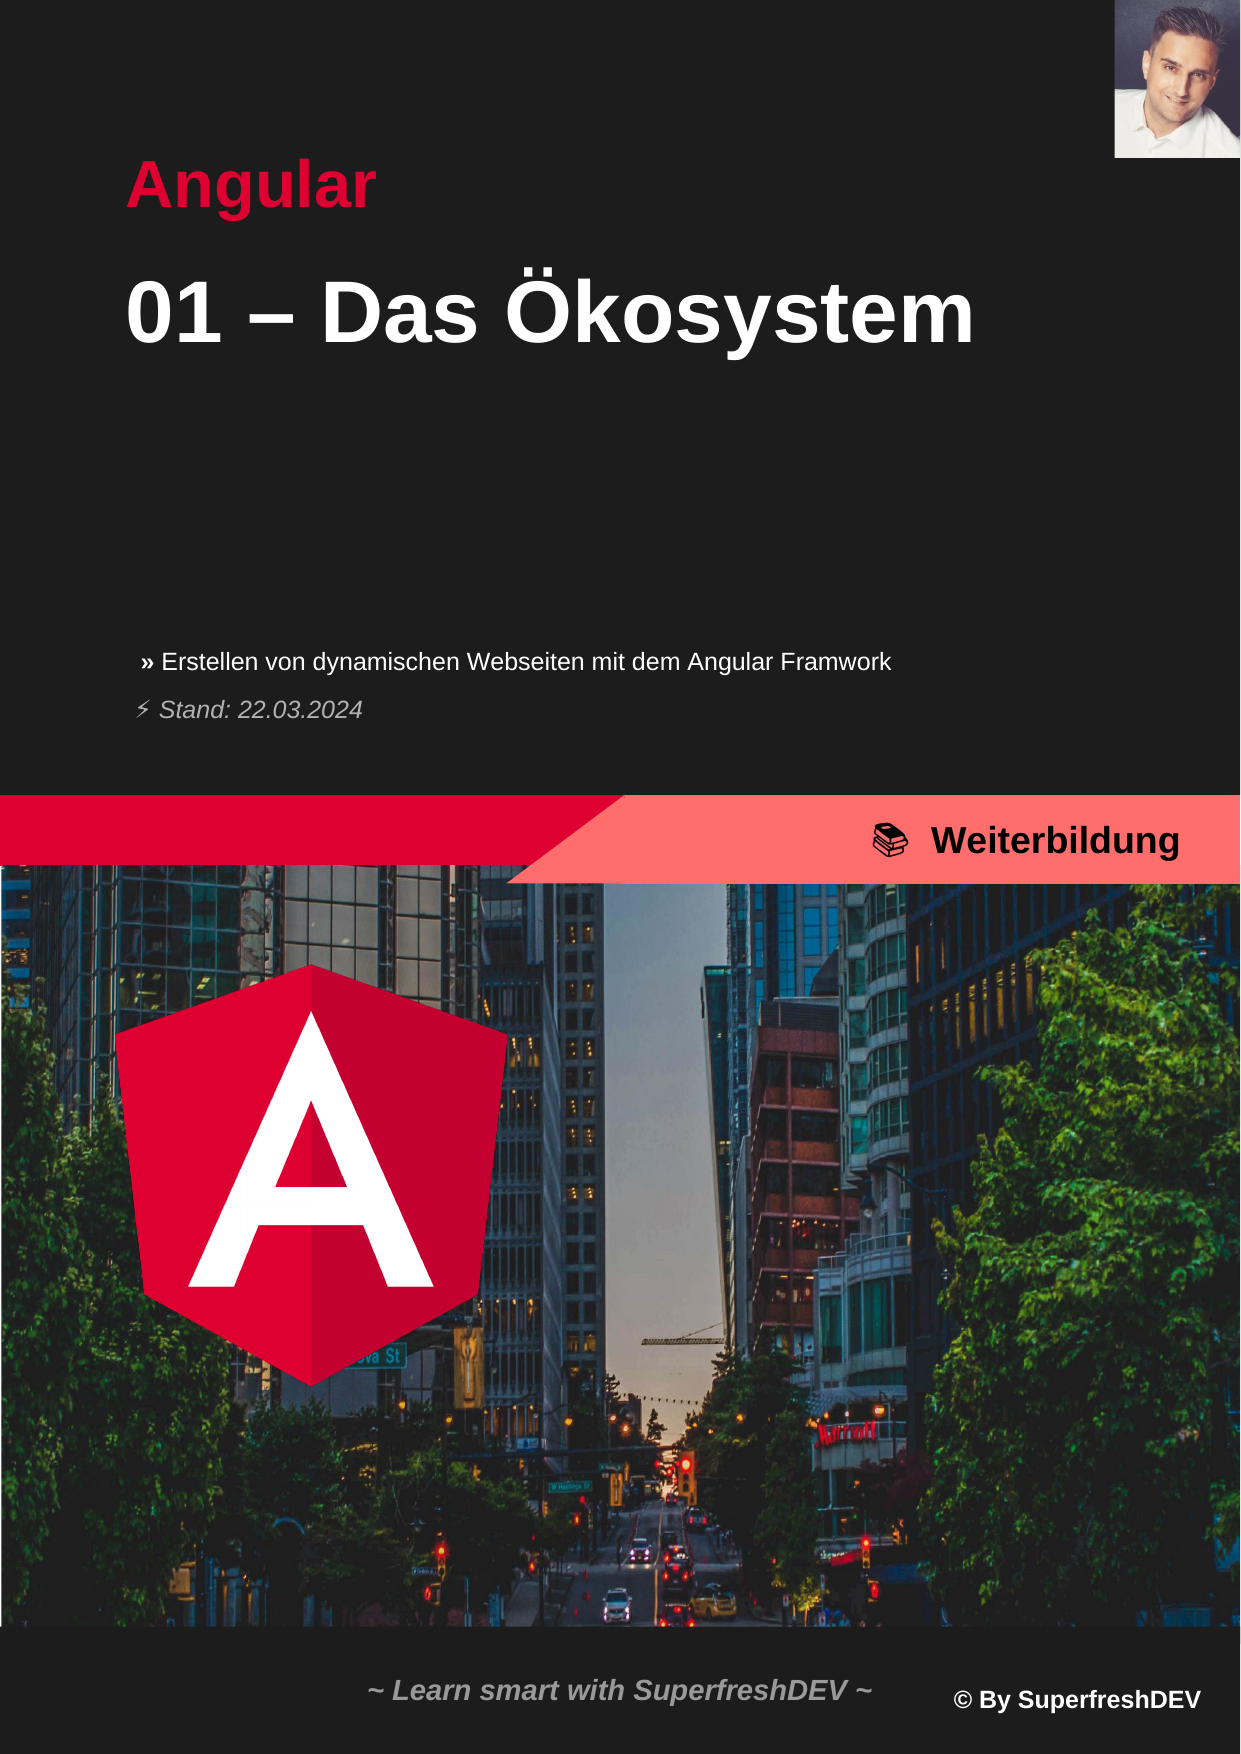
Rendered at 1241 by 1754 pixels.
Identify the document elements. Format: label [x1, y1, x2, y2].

picture [1, 865, 1241, 1626]
picture [1114, 0, 1241, 158]
